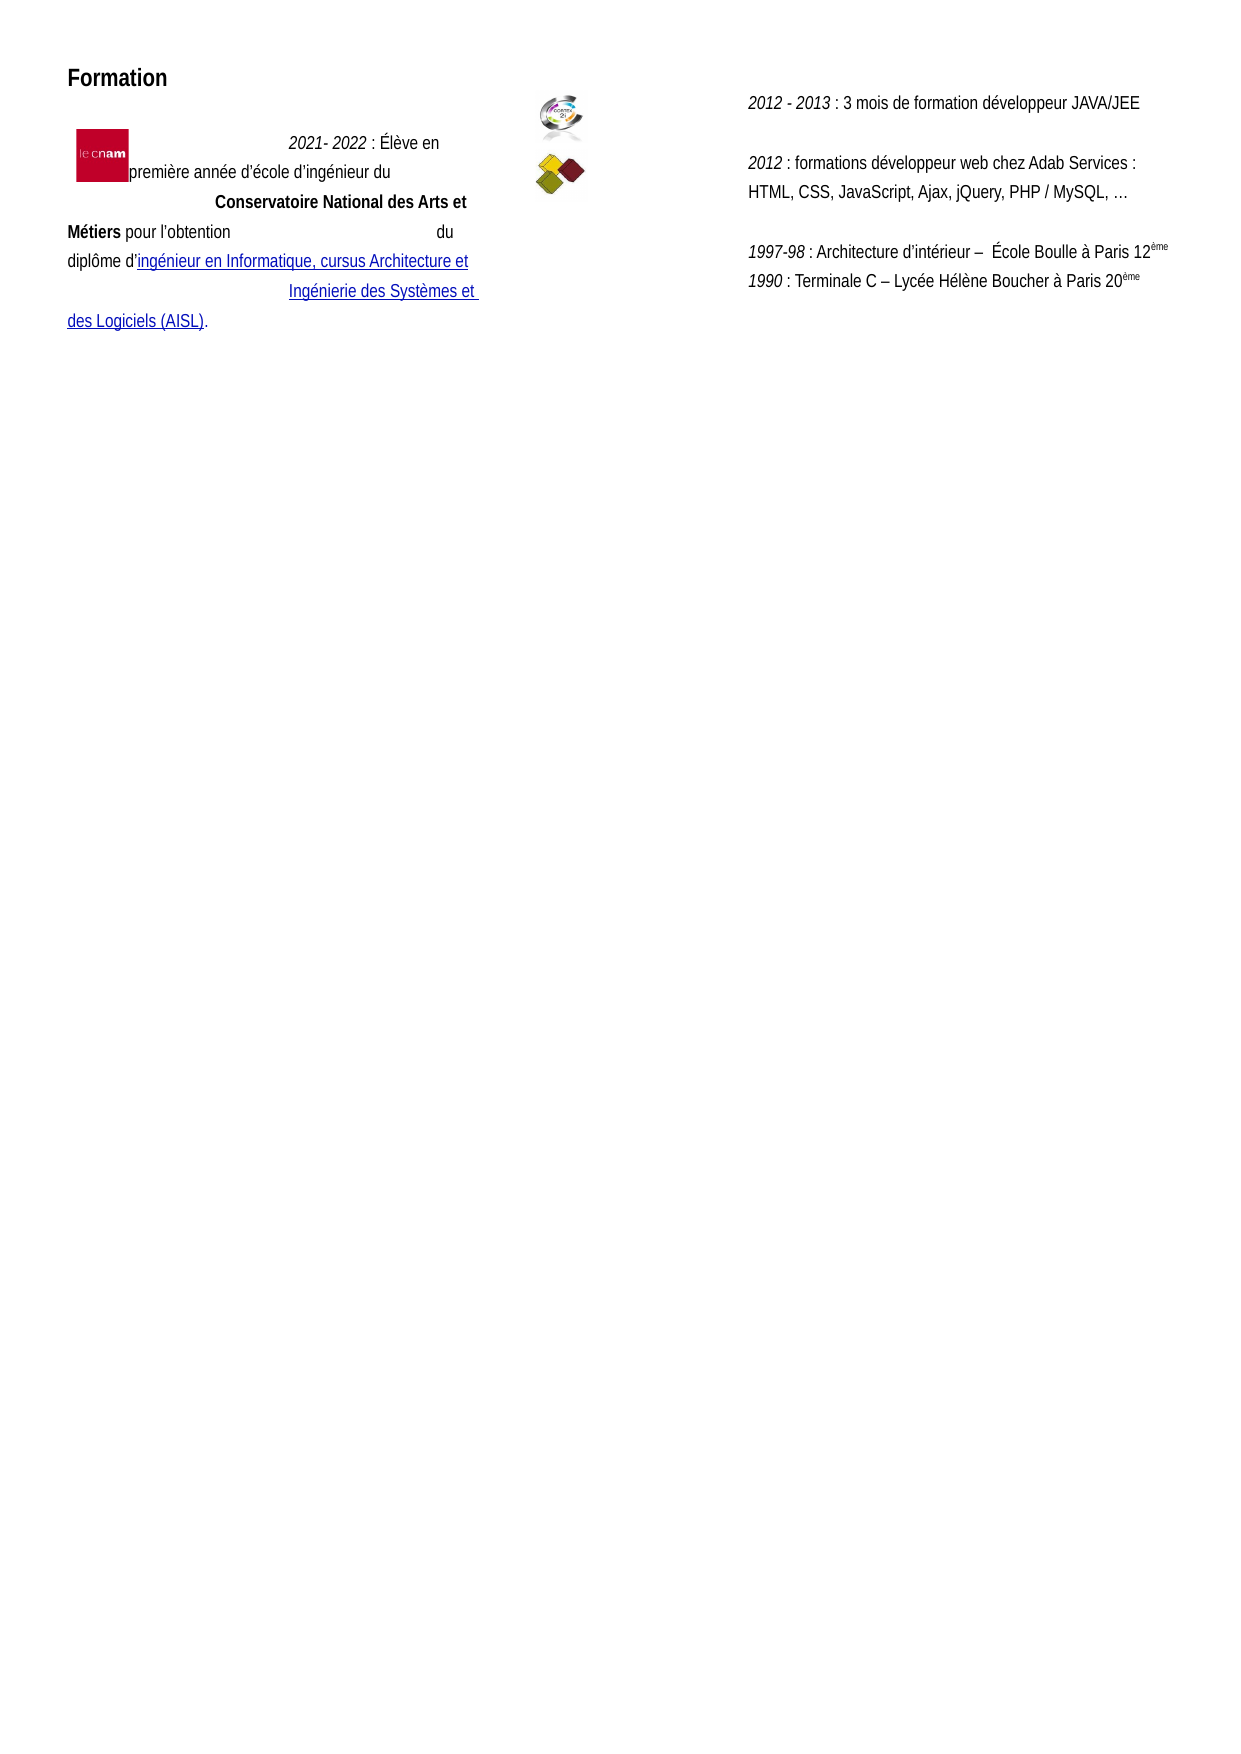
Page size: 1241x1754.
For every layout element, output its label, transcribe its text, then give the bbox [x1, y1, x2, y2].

text 2021- 2022 : Élève en première année d’école d’ingénieur du Conservatoire National des Arts et Métiers pour l’obtention du diplôme d’ingénieur en Informatique, cursus Architecture et Ingénierie des Systèmes et des Logiciels (AISL). [67, 132, 497, 331]
picture [76, 129, 129, 182]
picture [535, 149, 588, 202]
text 2012 : formations développeur web chez Adab Services : HTML, CSS, JavaScript, Ajax, jQuery, PHP / MySQL, … [526, 152, 1173, 203]
text 1990 : Terminale C – Lycée Hélène Boucher à Paris 20ème [526, 270, 1173, 292]
picture [535, 90, 588, 143]
text Formation [67, 62, 497, 91]
text 2012 - 2013 : 3 mois de formation développeur JAVA/JEE [588, 92, 1173, 114]
text 1997-98 : Architecture d’intérieur – École Boulle à Paris 12ème [526, 241, 1173, 262]
